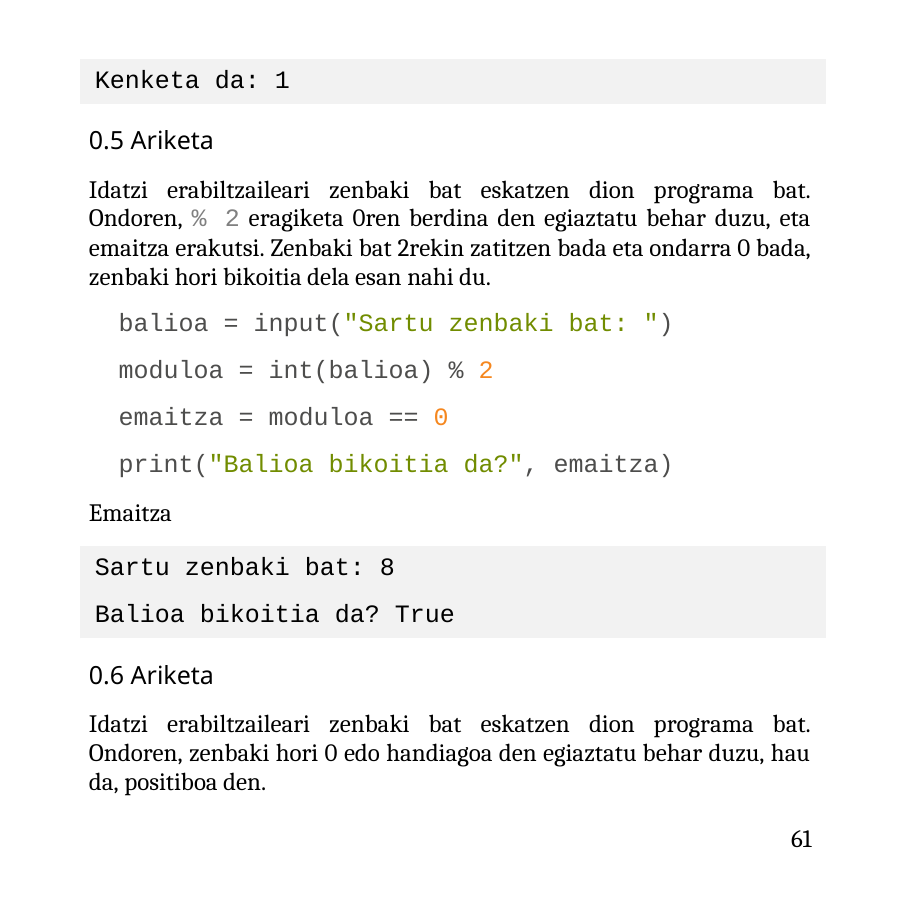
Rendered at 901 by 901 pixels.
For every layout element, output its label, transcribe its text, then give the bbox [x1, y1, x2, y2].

text Emaitza [89, 499, 811, 528]
text 0.6 Ariketa [89, 657, 811, 691]
text Kenketa da: 1 [86, 65, 820, 98]
text Sartu zenbaki bat: 8 [86, 553, 820, 583]
text Idatzi erabiltzaileari zenbaki bat eskatzen dion programa bat. Ondoren, zenbaki hori 0 edo handiagoa den egiaztatu behar duzu, hau da, positiboa den. [89, 710, 811, 796]
text moduloa = int(balioa) % 2 [118, 358, 811, 386]
text balioa = input("Sartu zenbaki bat: ") [118, 311, 811, 339]
text 0.5 Ariketa [89, 123, 811, 157]
text emaitza = moduloa == 0 [118, 405, 811, 433]
text Balioa bikoitia da? True [86, 593, 820, 632]
text print("Balioa bikoitia da?", emaitza) [118, 452, 811, 480]
text Idatzi erabiltzaileari zenbaki bat eskatzen dion programa bat. Ondoren, % 2 eragiketa 0ren berdina den egiaztatu behar duzu, eta emaitza erakutsi. Zenbaki bat 2rekin zatitzen bada eta ondarra 0 bada, zenbaki hori bikoitia dela esan nahi du. [89, 176, 811, 292]
